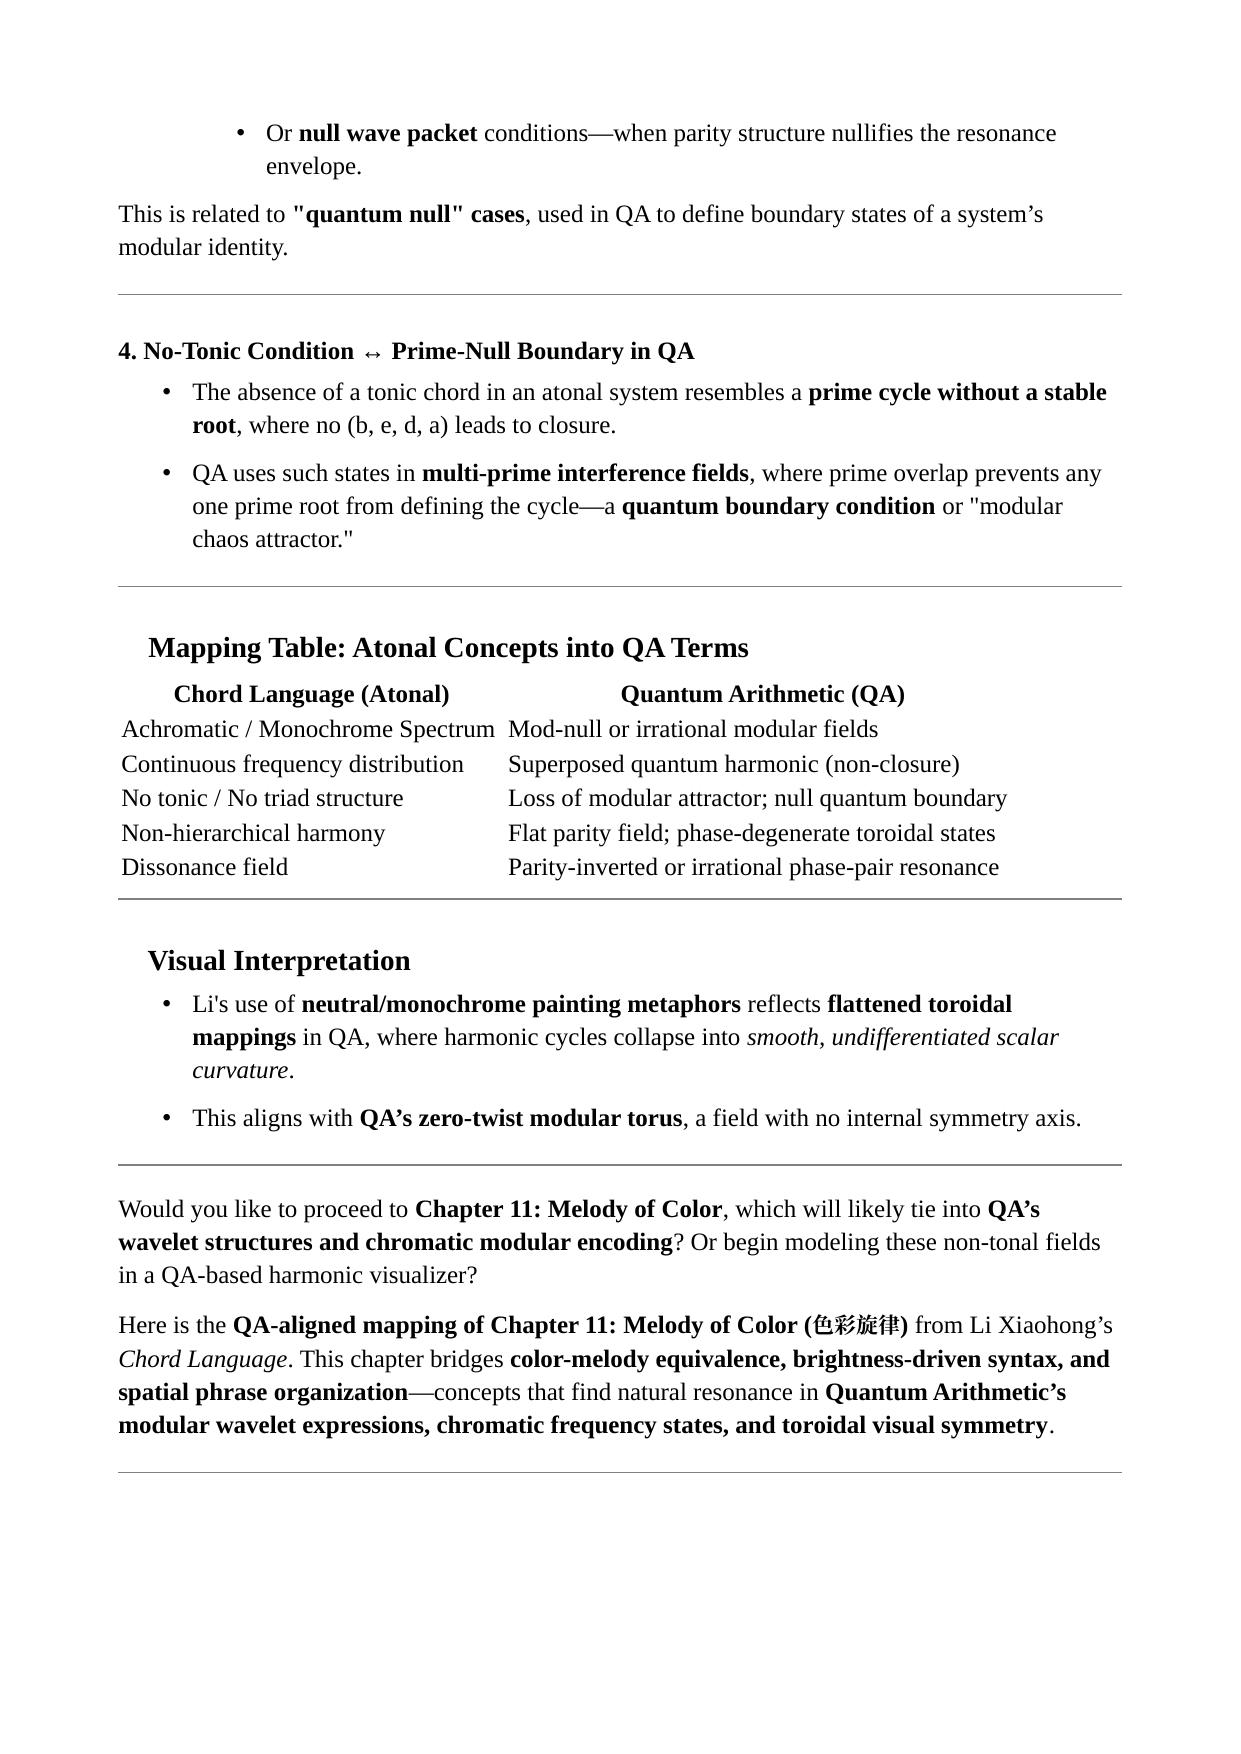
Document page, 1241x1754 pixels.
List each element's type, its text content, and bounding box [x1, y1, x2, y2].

table_cell Non-hierarchical harmony [118, 815, 505, 849]
table_cell Flat parity field; phase-degenerate toroidal states [505, 815, 1021, 849]
text Would you like to proceed to Chapter 11: Melody of Color, which will likely tie into QA’s wavelet structures and chromatic modular encoding? Or begin modeling these non-tonal fields in a QA-based harmonic visualizer? [118, 1194, 1122, 1289]
table_cell Parity-inverted or irrational phase-pair resonance [505, 850, 1021, 884]
table_cell Superposed quantum harmonic (non-closure) [505, 746, 1021, 780]
text This is related to "quantum null" cases, used in QA to define boundary states of a system’s modular identity. [118, 199, 1122, 261]
list The absence of a tonic chord in an atonal system resembles a prime cycle without a stable root, where no (b, e, d, a) leads to closure. [162, 377, 1122, 439]
table_cell Mod-null or irrational modular fields [505, 711, 1021, 746]
table_cell Loss of modular attractor; null quantum boundary [505, 780, 1021, 815]
table_cell Achromatic / Monochrome Spectrum [118, 711, 505, 746]
subtitle 🔁 Mapping Table: Atonal Concepts into QA Terms [118, 631, 1122, 664]
list This aligns with QA’s zero-twist modular torus, a field with no internal symmetry axis. [162, 1103, 1122, 1131]
subtitle 4. No-Tonic Condition ↔ Prime-Null Boundary in QA [118, 336, 1122, 365]
table_cell Continuous frequency distribution [118, 746, 505, 780]
table_header Chord Language (Atonal) [118, 677, 505, 711]
table_cell Dissonance field [118, 850, 505, 884]
list Or null wave packet conditions—when parity structure nullifies the resonance envelope. [236, 118, 1122, 180]
table_cell No tonic / No triad structure [118, 780, 505, 815]
table_header Quantum Arithmetic (QA) [505, 677, 1021, 711]
list QA uses such states in multi-prime interference fields, where prime overlap prevents any one prime root from defining the cycle—a quantum boundary condition or "modular chaos attractor." [162, 458, 1122, 553]
list Li's use of neutral/monochrome painting metaphors reflects flattened toroidal mappings in QA, where harmonic cycles collapse into smooth, undifferentiated scalar curvature. [162, 989, 1122, 1084]
subtitle 🎨 Visual Interpretation [118, 943, 1122, 976]
text Here is the QA-aligned mapping of Chapter 11: Melody of Color (色彩旋律) from Li Xiaohong’s Chord Language. This chapter bridges color-melody equivalence, brightness-driven syntax, and spatial phrase organization—concepts that find natural resonance in Quantum Arithmetic’s modular wavelet expressions, chromatic frequency states, and toroidal visual symmetry. [118, 1308, 1122, 1439]
